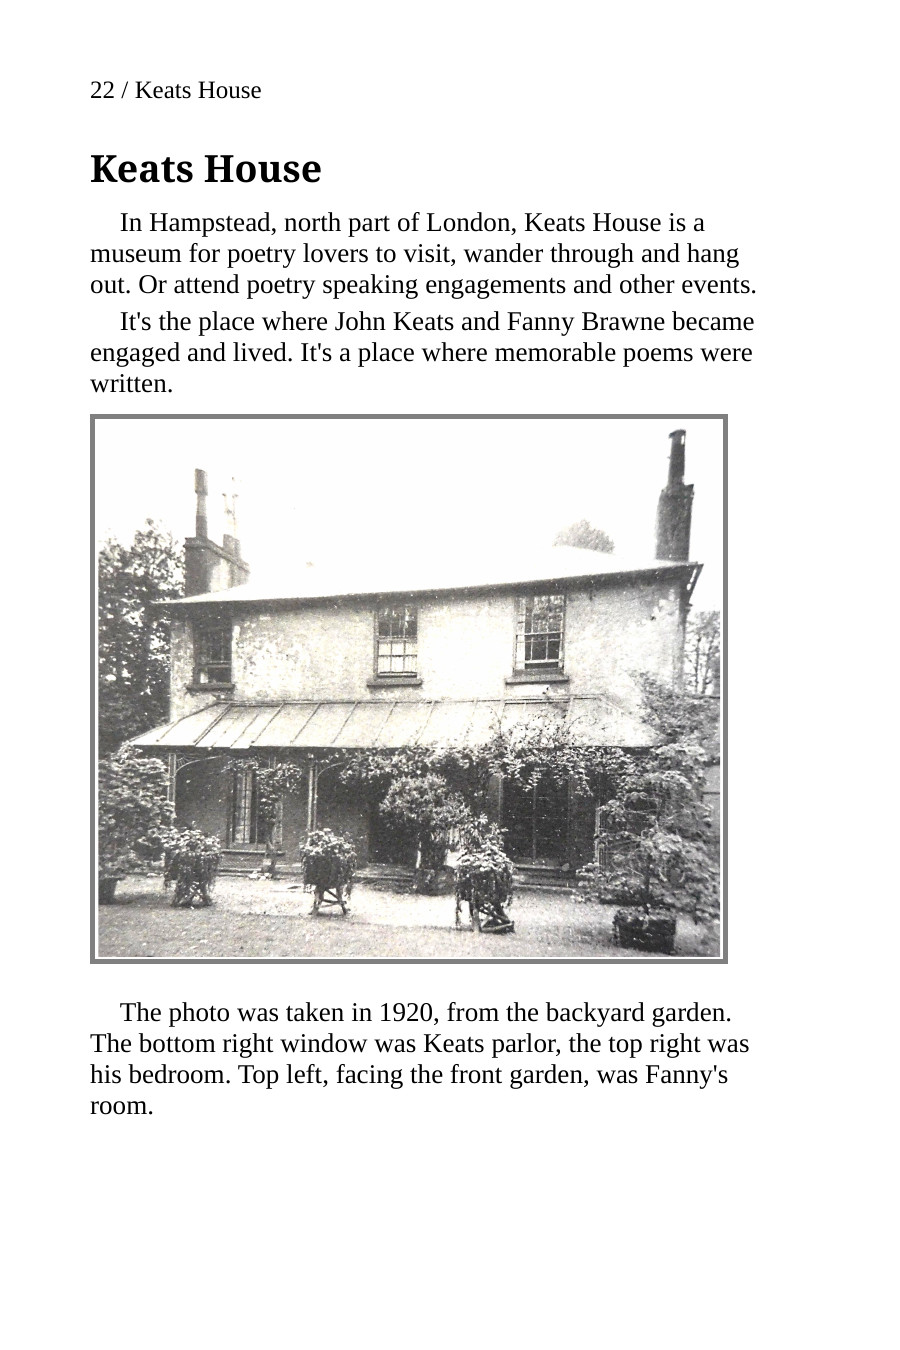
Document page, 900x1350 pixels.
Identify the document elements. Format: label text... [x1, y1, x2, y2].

text It's the place where John Keats and Fanny Brawne became engaged and lived. It's a place where memorable poems were written. [90, 305, 765, 398]
text The photo was taken in 1920, from the backyard garden. The bottom right window was Keats parlor, the top right was his bedroom. Top left, facing the front garden, was Fanny's room. [90, 996, 765, 1120]
text In Hampstead, north part of London, Keats House is a museum for poetry lovers to visit, wander through and hang out. Or attend poetry speaking engagements and other events. [90, 206, 765, 299]
subtitle Keats House [90, 143, 765, 194]
